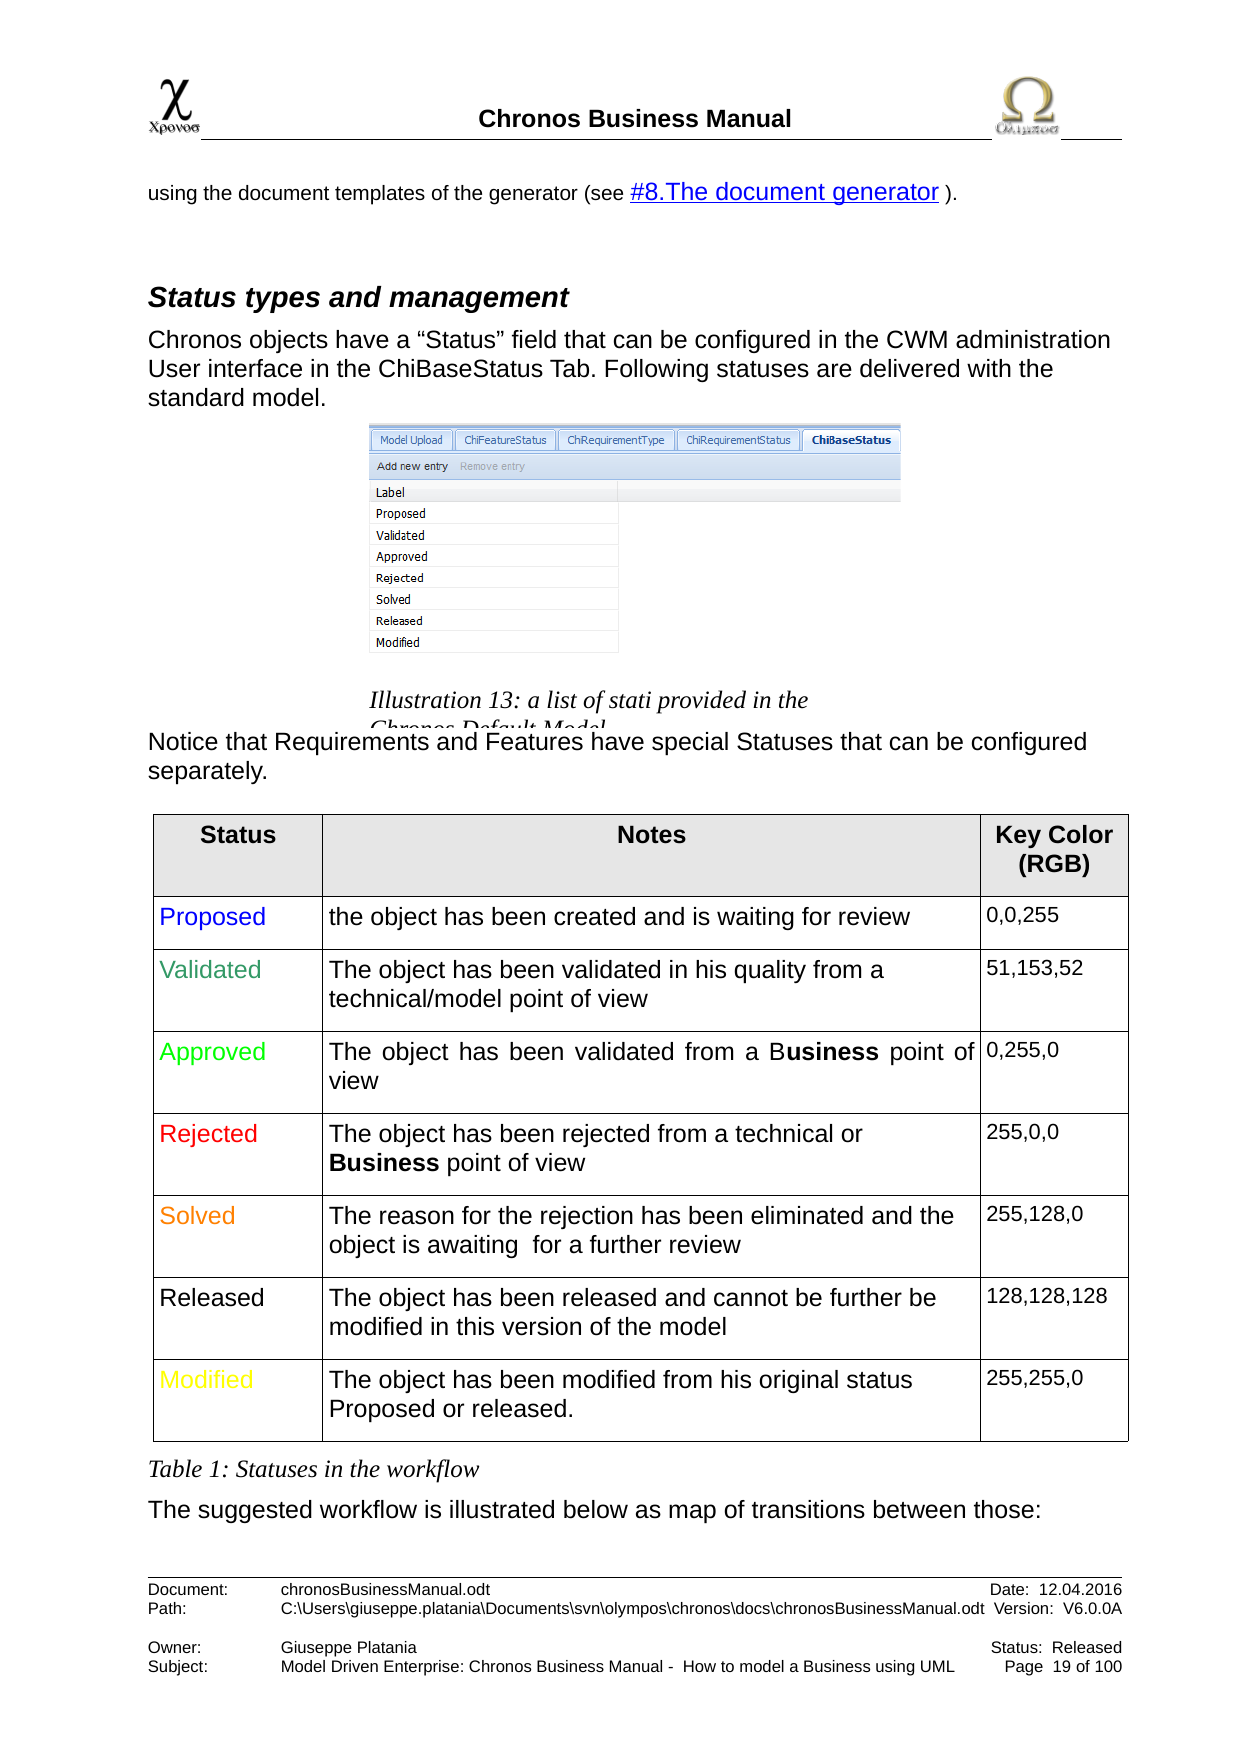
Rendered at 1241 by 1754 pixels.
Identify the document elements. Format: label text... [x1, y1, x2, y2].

table_cell The reason for the rejection has been eliminated and the object is awaiting for a further review [323, 1196, 980, 1277]
text Notice that Requirements and Features have special Statuses that can be configured separately. [148, 411, 1122, 785]
table_cell Rejected [154, 1114, 322, 1195]
table_cell The object has been rejected from a technical or Business point of view [323, 1114, 980, 1195]
table_cell the object has been created and is waiting for review [323, 897, 980, 949]
list using the document templates of the generator (see #8.The document generator ). [148, 177, 1122, 206]
text Table 1: Statuses in the workflow [148, 1454, 1122, 1482]
picture [992, 75, 1061, 135]
table_cell The object has been validated from a Business point of view [323, 1032, 980, 1113]
table_cell 0,255,0 [981, 1032, 1128, 1113]
table_header Notes [323, 815, 980, 896]
table_cell Released [154, 1278, 322, 1359]
table_cell Approved [154, 1032, 322, 1113]
subtitle Status types and management [148, 280, 1122, 313]
picture [147, 75, 201, 135]
table_cell 255,0,0 [981, 1114, 1128, 1195]
text Chronos objects have a “Status” field that can be configured in the CWM administration User interface in the ChiBaseStatus Tab. Following statuses are delivered with the standard model. [148, 325, 1122, 411]
table_cell The object has been released and cannot be further be modified in this version of the model [323, 1278, 980, 1359]
table_cell The object has been validated in his quality from a technical/model point of view [323, 950, 980, 1031]
table_cell The object has been modified from his original status Proposed or released. [323, 1360, 980, 1441]
table_cell Modified [154, 1360, 322, 1441]
table_cell 255,255,0 [981, 1360, 1128, 1441]
table_cell Proposed [154, 897, 322, 949]
table_cell Solved [154, 1196, 322, 1277]
table_cell 255,128,0 [981, 1196, 1128, 1277]
table_header Status [154, 815, 322, 896]
table_cell Validated [154, 950, 322, 1031]
table_cell 0,0,255 [981, 897, 1128, 949]
text The suggested workflow is illustrated below as map of transitions between those: [148, 1495, 1122, 1524]
table_cell 51,153,52 [981, 950, 1128, 1031]
text Illustration 13: a list of stati provided in the Chronos Default Model [369, 685, 901, 727]
picture [369, 423, 901, 660]
table_header Key Color (RGB) [981, 815, 1128, 896]
table_cell 128,128,128 [981, 1278, 1128, 1359]
